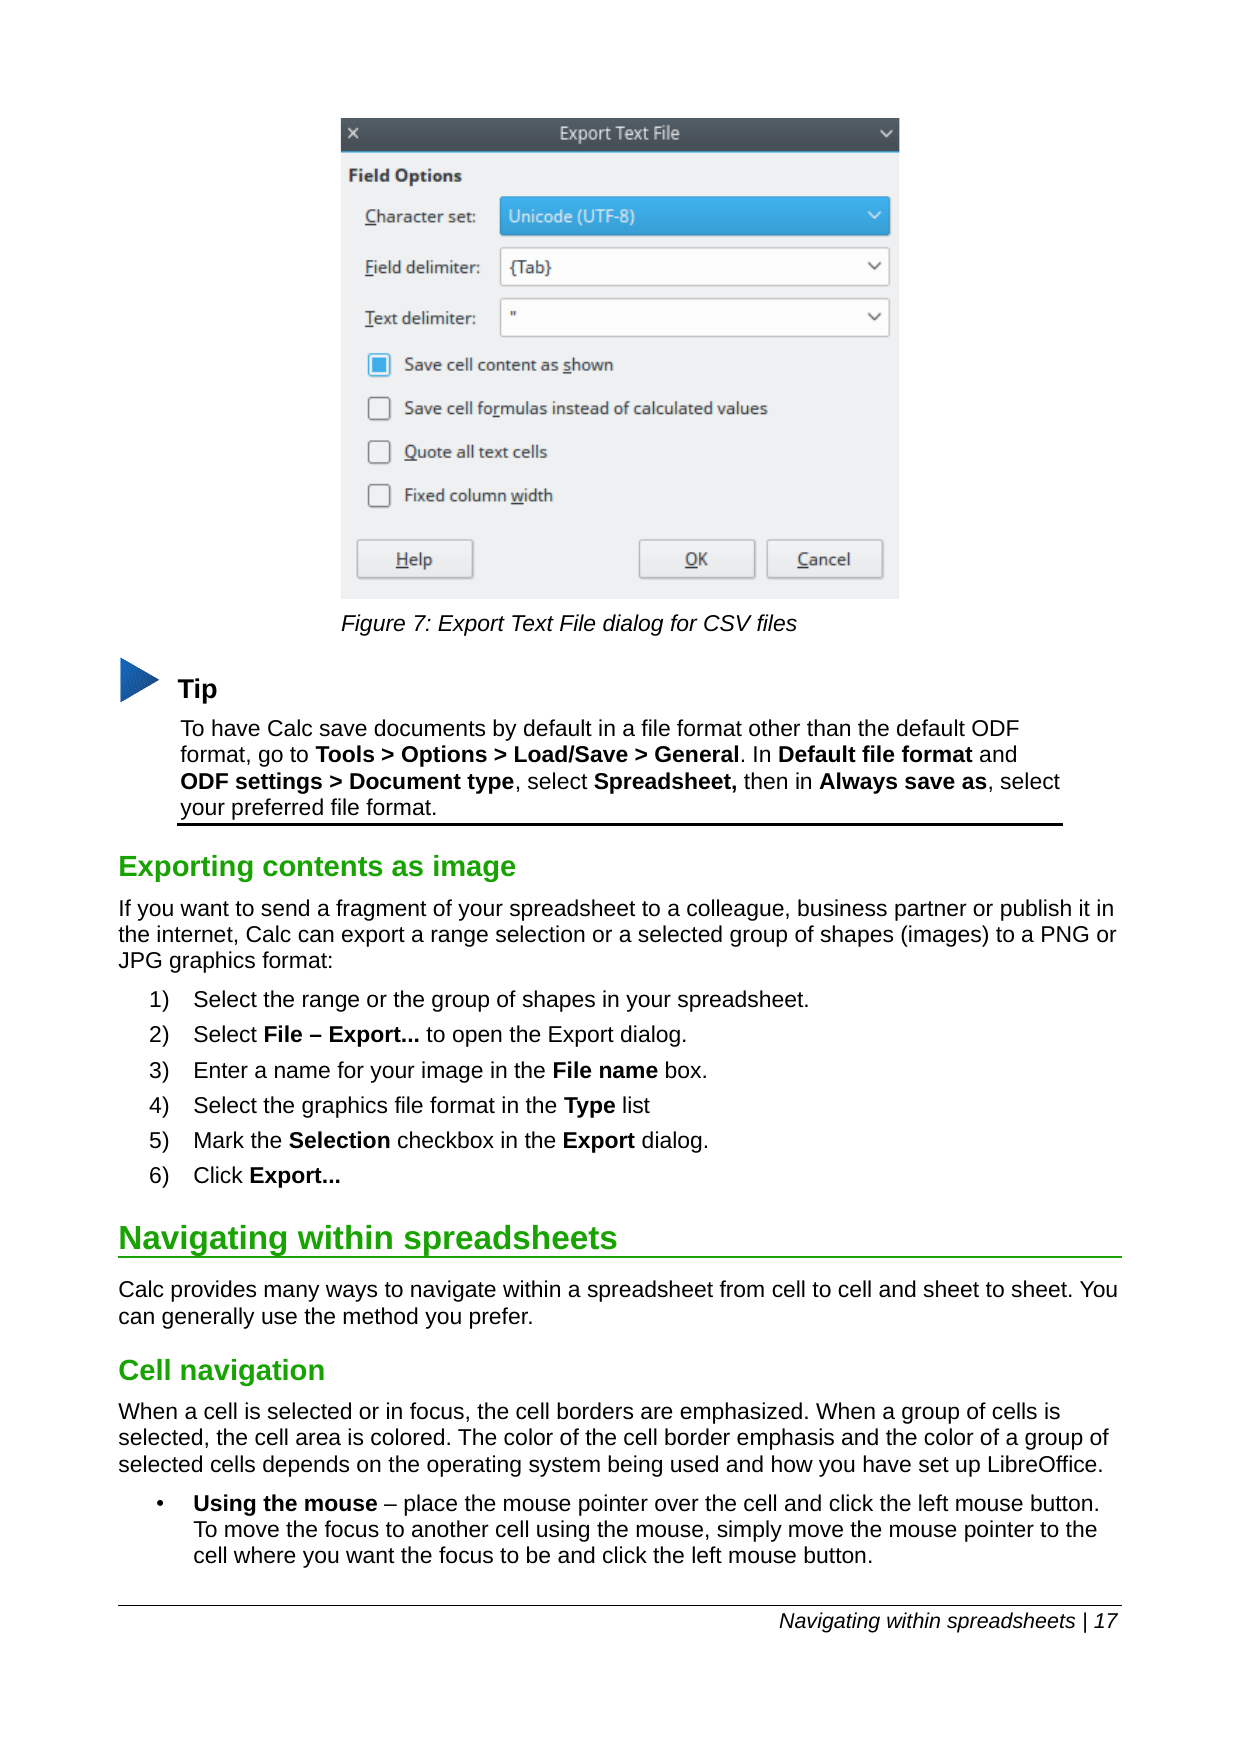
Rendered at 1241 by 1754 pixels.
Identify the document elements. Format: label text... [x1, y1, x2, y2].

list Enter a name for your image in the File name box. [169, 1057, 1122, 1083]
list Select File – Export... to open the Export dialog. [169, 1021, 1122, 1048]
subtitle Navigating within spreadsheets [118, 1218, 1122, 1256]
list Click Export... [169, 1162, 1122, 1188]
list Select the graphics file format in the Type list [169, 1092, 1122, 1118]
text When a cell is selected or in focus, the cell borders are emphasized. When a group of cells is selected, the cell area is colored. The color of the cell border emphasis and the color of a group of selected cells depends on the operating system being used and how you have set up LibreOffice. [118, 1398, 1122, 1477]
text Figure 7: Export Text File dialog for CSV files [341, 610, 899, 636]
list Select the range or the group of shapes in your spreadsheet. [169, 986, 1122, 1012]
picture [340, 118, 900, 599]
text Calc provides many ways to navigate within a spreadsheet from cell to cell and sheet to sheet. You can generally use the method you prefer. [118, 1276, 1122, 1329]
subtitle Cell navigation [118, 1353, 1122, 1386]
subtitle Tip [118, 655, 1122, 704]
subtitle Exporting contents as image [118, 849, 1122, 883]
text To have Calc save documents by default in a file format other than the default ODF format, go to Tools > Options > Load/Save > General. In Default file format and ODF settings > Document type, select Spreadsheet, then in Always save as, select your preferred file format. [177, 712, 1063, 823]
text If you want to send a fragment of your spreadsheet to a colleague, business partner or publish it in the internet, Calc can export a range selection or a selected group of shapes (images) to a PNG or JPG graphics format: [118, 894, 1122, 974]
list Mark the Selection checkbox in the Export dialog. [169, 1127, 1122, 1153]
list Using the mouse – place the mouse pointer over the cell and click the left mouse button. To move the focus to another cell using the mouse, simply move the mouse pointer to the cell where you want the focus to be and click the left mouse button. [156, 1489, 1122, 1568]
